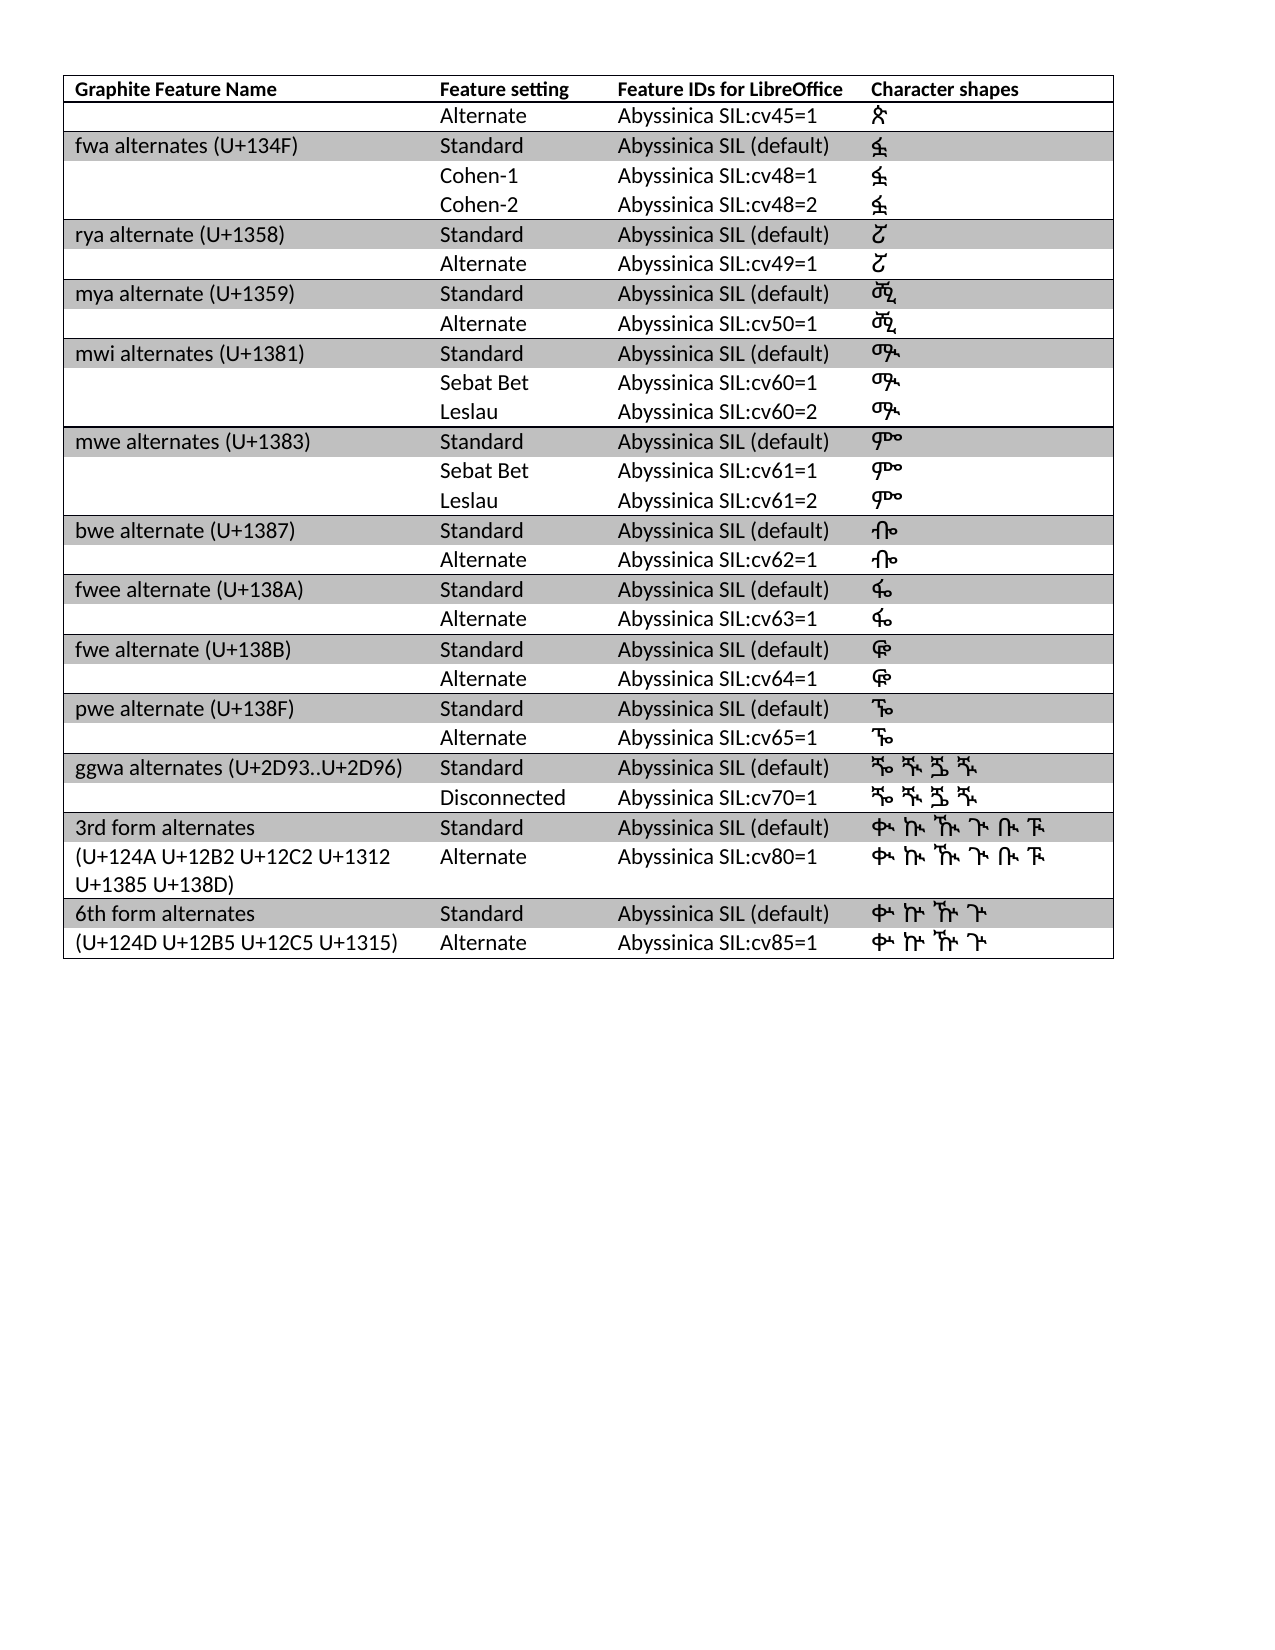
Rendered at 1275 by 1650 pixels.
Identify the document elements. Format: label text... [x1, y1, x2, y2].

table_cell Sebat Bet [428, 368, 606, 397]
table_cell pwe alternate (U+138F) [64, 694, 428, 723]
table_cell Abyssinica SIL (default) [606, 280, 859, 309]
table_cell Standard [428, 132, 606, 161]
table_header Graphite Feature Name [64, 76, 428, 101]
table_cell ᎋ [859, 635, 1113, 664]
table_cell Standard [428, 813, 606, 842]
table_cell Disconnected [428, 783, 606, 812]
table_cell ⶓ ⶔ ⶕ ⶖ [859, 783, 1113, 812]
table_cell Alternate [428, 664, 606, 693]
table_cell Standard [428, 899, 606, 928]
table_cell [64, 545, 428, 574]
table_cell Alternate [428, 309, 606, 338]
table_cell Standard [428, 516, 606, 545]
table_cell Abyssinica SIL:cv60=1 [606, 368, 859, 397]
table_cell ᎃ [859, 428, 1113, 457]
table_cell ፏ [859, 161, 1113, 190]
table_cell [64, 605, 428, 634]
table_header Feature IDs for LibreOffice [606, 76, 859, 101]
table_cell Abyssinica SIL (default) [606, 754, 859, 783]
table_cell ᎃ [859, 486, 1113, 515]
table_cell Abyssinica SIL:cv49=1 [606, 249, 859, 278]
table_cell Abyssinica SIL:cv80=1 [606, 842, 859, 898]
table_cell (U+124A U+12B2 U+12C2 U+1312 U+1385 U+138D) [64, 842, 428, 898]
table_cell ጵ [859, 103, 1113, 131]
table_cell fwe alternate (U+138B) [64, 635, 428, 664]
table_cell ቍ ኵ ዅ ጕ [859, 928, 1113, 957]
table_cell [64, 368, 428, 397]
table_cell Abyssinica SIL:cv61=2 [606, 486, 859, 515]
table_cell Alternate [428, 928, 606, 957]
table_cell Abyssinica SIL:cv64=1 [606, 664, 859, 693]
table_cell Abyssinica SIL (default) [606, 813, 859, 842]
table_cell Abyssinica SIL (default) [606, 635, 859, 664]
table_cell ፏ [859, 190, 1113, 219]
table_cell ᎏ [859, 723, 1113, 752]
table_cell rya alternate (U+1358) [64, 220, 428, 249]
table_cell [64, 161, 428, 190]
table_cell Abyssinica SIL:cv70=1 [606, 783, 859, 812]
table_cell Abyssinica SIL (default) [606, 694, 859, 723]
table_cell ቊ ኲ ዂ ጒ ᎅ ᎍ [859, 842, 1113, 898]
table_cell ᎇ [859, 516, 1113, 545]
table_cell ᎁ [859, 368, 1113, 397]
table_cell [64, 783, 428, 812]
table_cell Abyssinica SIL:cv50=1 [606, 309, 859, 338]
table_cell [64, 457, 428, 486]
table_cell Abyssinica SIL (default) [606, 899, 859, 928]
table_cell Standard [428, 220, 606, 249]
table_cell fwa alternates (U+134F) [64, 132, 428, 161]
table_cell Abyssinica SIL (default) [606, 220, 859, 249]
table_cell 3rd form alternates [64, 813, 428, 842]
table_cell Alternate [428, 842, 606, 898]
table_cell ፘ [859, 220, 1113, 249]
table_cell mya alternate (U+1359) [64, 280, 428, 309]
table_cell [64, 103, 428, 131]
table_cell Abyssinica SIL:cv60=2 [606, 397, 859, 426]
table_cell Alternate [428, 249, 606, 278]
table_cell ᎁ [859, 339, 1113, 368]
table_cell mwe alternates (U+1383) [64, 428, 428, 457]
table_cell fwee alternate (U+138A) [64, 575, 428, 604]
table_cell [64, 309, 428, 338]
table_cell Abyssinica SIL (default) [606, 575, 859, 604]
table_cell Abyssinica SIL (default) [606, 339, 859, 368]
table_cell ፘ [859, 249, 1113, 278]
table_cell ᎊ [859, 605, 1113, 634]
table_cell Abyssinica SIL:cv65=1 [606, 723, 859, 752]
table_cell mwi alternates (U+1381) [64, 339, 428, 368]
table_cell Abyssinica SIL:cv63=1 [606, 605, 859, 634]
table_cell (U+124D U+12B5 U+12C5 U+1315) [64, 928, 428, 957]
table_cell Abyssinica SIL:cv45=1 [606, 103, 859, 131]
table_cell Abyssinica SIL:cv61=1 [606, 457, 859, 486]
table_cell Standard [428, 635, 606, 664]
table_cell Abyssinica SIL (default) [606, 516, 859, 545]
table_cell ᎁ [859, 397, 1113, 426]
table_cell Sebat Bet [428, 457, 606, 486]
table_cell ⶓ ⶔ ⶕ ⶖ [859, 754, 1113, 783]
table_cell [64, 486, 428, 515]
table_cell Alternate [428, 545, 606, 574]
table_cell [64, 190, 428, 219]
table_header Feature setting [428, 76, 606, 101]
table_cell Abyssinica SIL:cv48=1 [606, 161, 859, 190]
table_cell [64, 249, 428, 278]
table_cell ᎃ [859, 457, 1113, 486]
table_cell bwe alternate (U+1387) [64, 516, 428, 545]
table_cell Standard [428, 694, 606, 723]
table_cell ᎋ [859, 664, 1113, 693]
table_cell Abyssinica SIL:cv62=1 [606, 545, 859, 574]
table_cell ፙ [859, 309, 1113, 338]
table_cell Standard [428, 754, 606, 783]
table_cell Alternate [428, 605, 606, 634]
table_cell Leslau [428, 486, 606, 515]
table_header Character shapes [859, 76, 1113, 101]
table_cell Alternate [428, 723, 606, 752]
table_cell ᎊ [859, 575, 1113, 604]
table_cell Abyssinica SIL:cv85=1 [606, 928, 859, 957]
table_cell Cohen-1 [428, 161, 606, 190]
table_cell Abyssinica SIL:cv48=2 [606, 190, 859, 219]
table_cell ᎏ [859, 694, 1113, 723]
table_cell Standard [428, 280, 606, 309]
table_cell ቍ ኵ ዅ ጕ [859, 899, 1113, 928]
table_cell ቊ ኲ ዂ ጒ ᎅ ᎍ [859, 813, 1113, 842]
table_cell Abyssinica SIL (default) [606, 428, 859, 457]
table_cell [64, 397, 428, 426]
table_cell Standard [428, 575, 606, 604]
table_cell Abyssinica SIL (default) [606, 132, 859, 161]
table_cell ᎇ [859, 545, 1113, 574]
table_cell Leslau [428, 397, 606, 426]
table_cell [64, 664, 428, 693]
table_cell Standard [428, 339, 606, 368]
table_cell Alternate [428, 103, 606, 131]
table_cell ggwa alternates (U+2D93..U+2D96) [64, 754, 428, 783]
table_cell Cohen-2 [428, 190, 606, 219]
table_cell 6th form alternates [64, 899, 428, 928]
table_cell ፙ [859, 280, 1113, 309]
table_cell Standard [428, 428, 606, 457]
table_cell ፏ [859, 132, 1113, 161]
table_cell [64, 723, 428, 752]
